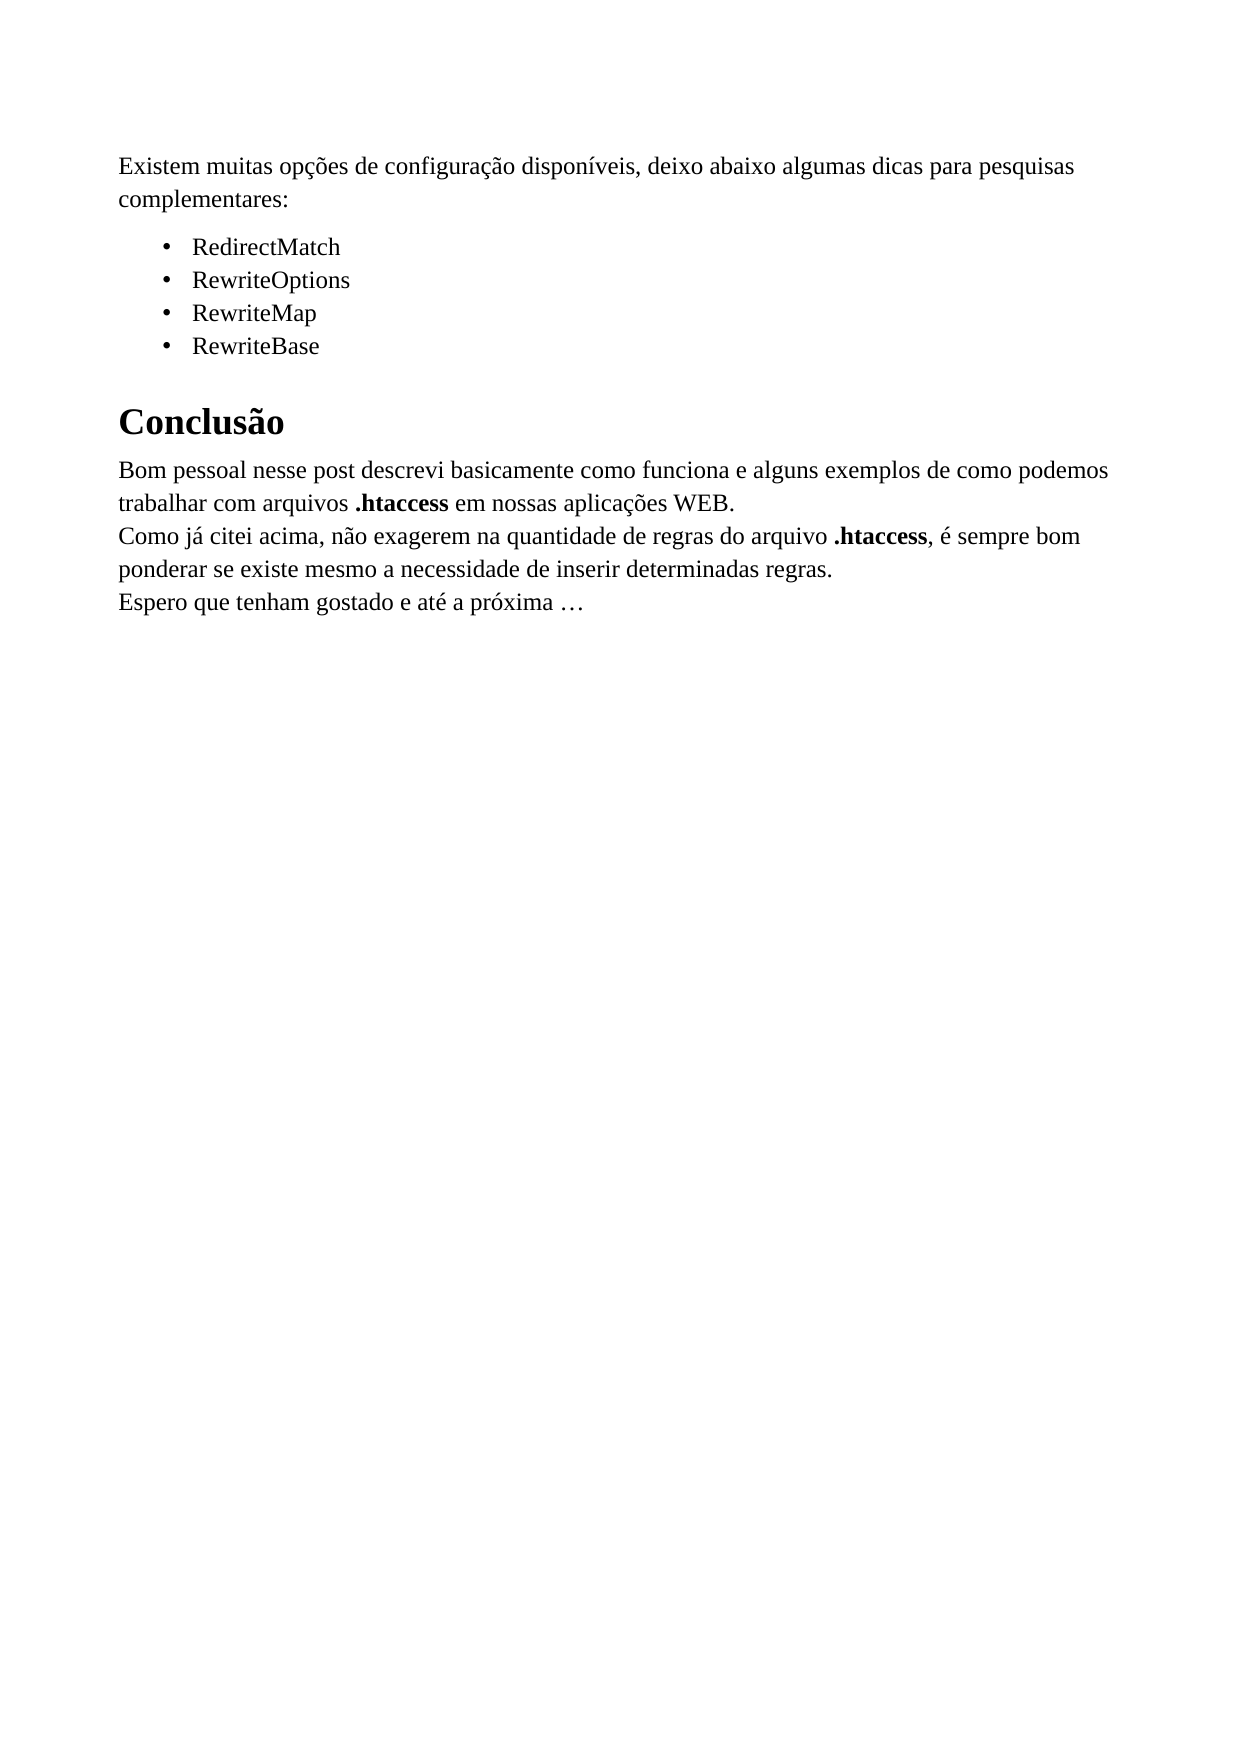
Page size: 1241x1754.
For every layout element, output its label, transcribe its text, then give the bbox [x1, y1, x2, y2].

list RewriteOptions [162, 265, 1122, 293]
list RedirectMatch [162, 232, 1122, 261]
subtitle Conclusão [118, 399, 1122, 442]
text Bom pessoal nesse post descrevi basicamente como funciona e alguns exemplos de como podemos trabalhar com arquivos .htaccess em nossas aplicações WEB. Como já citei acima, não exagerem na quantidade de regras do arquivo .htaccess, é sempre bom ponderar se existe mesmo a necessidade de inserir determinadas regras. Espero que tenham gostado e até a próxima … [118, 455, 1122, 616]
text Existem muitas opções de configuração disponíveis, deixo abaixo algumas dicas para pesquisas complementares: [118, 118, 1122, 213]
list RewriteMap [162, 298, 1122, 327]
list RewriteBase [162, 331, 1122, 359]
